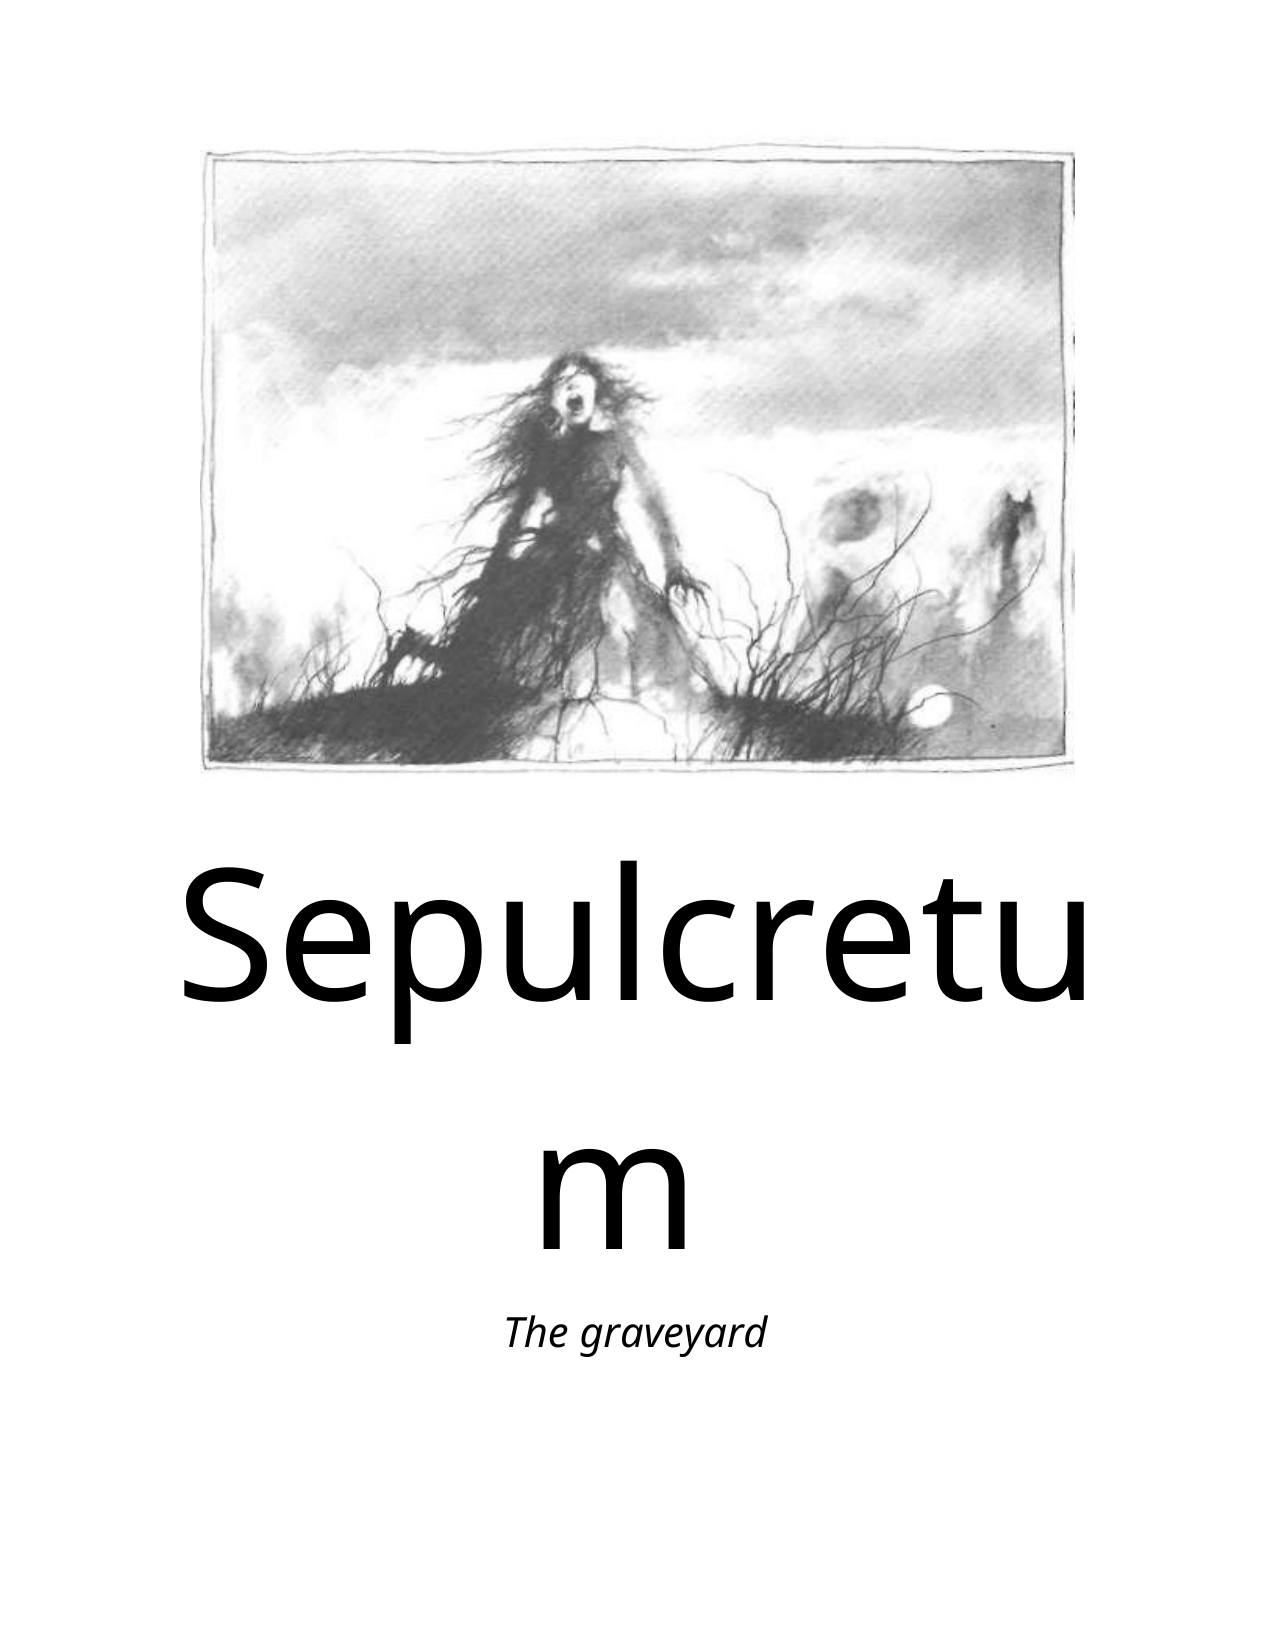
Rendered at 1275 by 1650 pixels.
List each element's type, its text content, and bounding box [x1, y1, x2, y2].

picture [200, 118, 1075, 804]
text The graveyard [118, 1303, 1157, 1360]
text Sepulcretum [118, 118, 1157, 1303]
